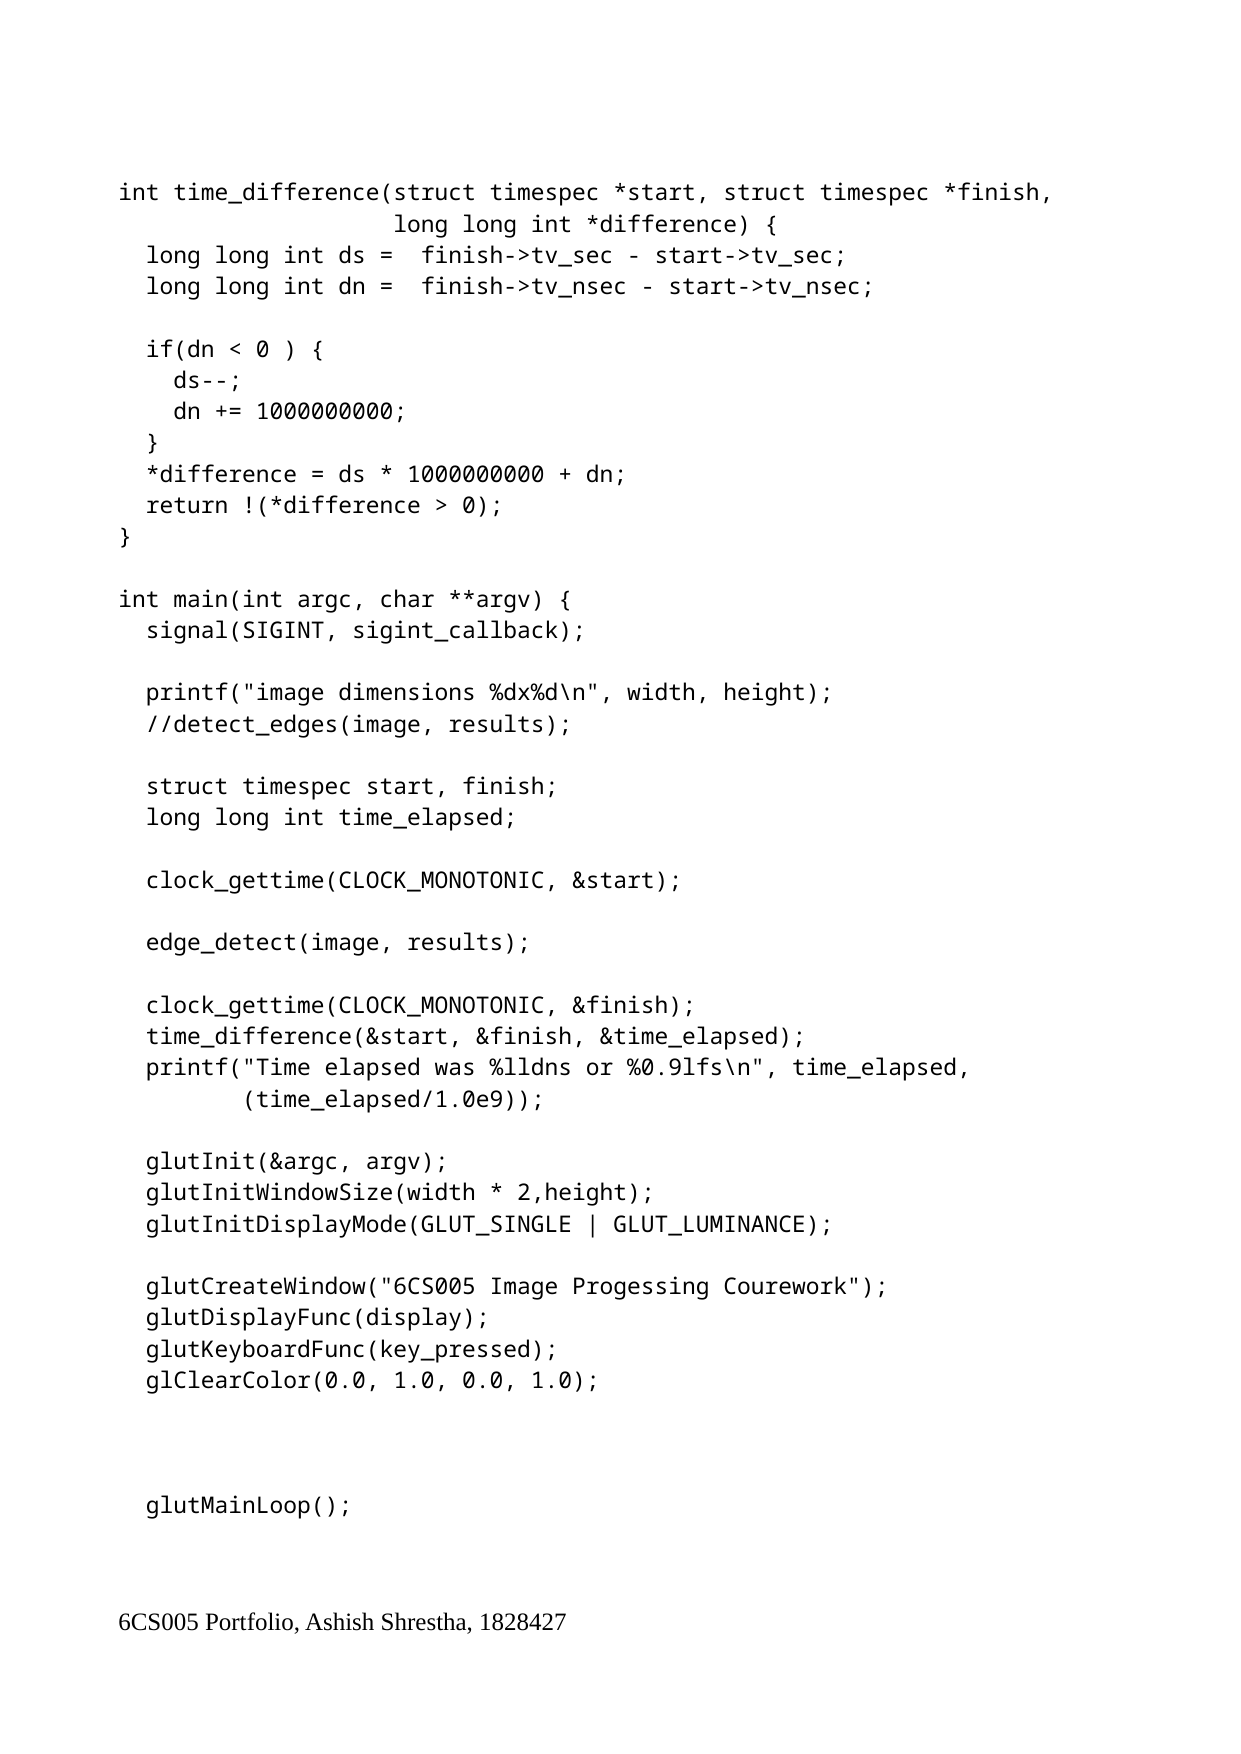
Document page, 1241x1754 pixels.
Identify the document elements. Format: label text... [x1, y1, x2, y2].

text dn += 1000000000; [118, 395, 1122, 426]
text long long int time_elapsed; [118, 801, 1122, 833]
text printf("Time elapsed was %lldns or %0.9lfs\n", time_elapsed, [118, 1051, 1122, 1083]
text return !(*difference > 0); [118, 489, 1122, 520]
text time_difference(&start, &finish, &time_elapsed); [118, 1020, 1122, 1051]
text int time_difference(struct timespec *start, struct timespec *finish, [118, 176, 1122, 208]
text } [118, 520, 1122, 551]
text printf("image dimensions %dx%d\n", width, height); [118, 676, 1122, 708]
text long long int ds = finish->tv_sec - start->tv_sec; [118, 239, 1122, 270]
text glutKeyboardFunc(key_pressed); [118, 1333, 1122, 1364]
text glutInit(&argc, argv); [118, 1145, 1122, 1176]
text glutInitDisplayMode(GLUT_SINGLE | GLUT_LUMINANCE); [118, 1208, 1122, 1239]
text long long int *difference) { [118, 208, 1122, 239]
text glutInitWindowSize(width * 2,height); [118, 1176, 1122, 1208]
text ds--; [118, 364, 1122, 395]
text if(dn < 0 ) { [118, 333, 1122, 364]
text signal(SIGINT, sigint_callback); [118, 614, 1122, 645]
text struct timespec start, finish; [118, 770, 1122, 801]
text glutDisplayFunc(display); [118, 1301, 1122, 1333]
text edge_detect(image, results); [118, 926, 1122, 958]
text } [118, 426, 1122, 458]
text long long int dn = finish->tv_nsec - start->tv_nsec; [118, 270, 1122, 301]
text clock_gettime(CLOCK_MONOTONIC, &finish); [118, 989, 1122, 1020]
text *difference = ds * 1000000000 + dn; [118, 458, 1122, 489]
text glutCreateWindow("6CS005 Image Progessing Courework"); [118, 1270, 1122, 1301]
text //detect_edges(image, results); [118, 708, 1122, 739]
text glutMainLoop(); [118, 1489, 1122, 1520]
text clock_gettime(CLOCK_MONOTONIC, &start); [118, 864, 1122, 895]
text (time_elapsed/1.0e9)); [118, 1083, 1122, 1114]
text int main(int argc, char **argv) { [118, 583, 1122, 614]
text glClearColor(0.0, 1.0, 0.0, 1.0); [118, 1364, 1122, 1395]
